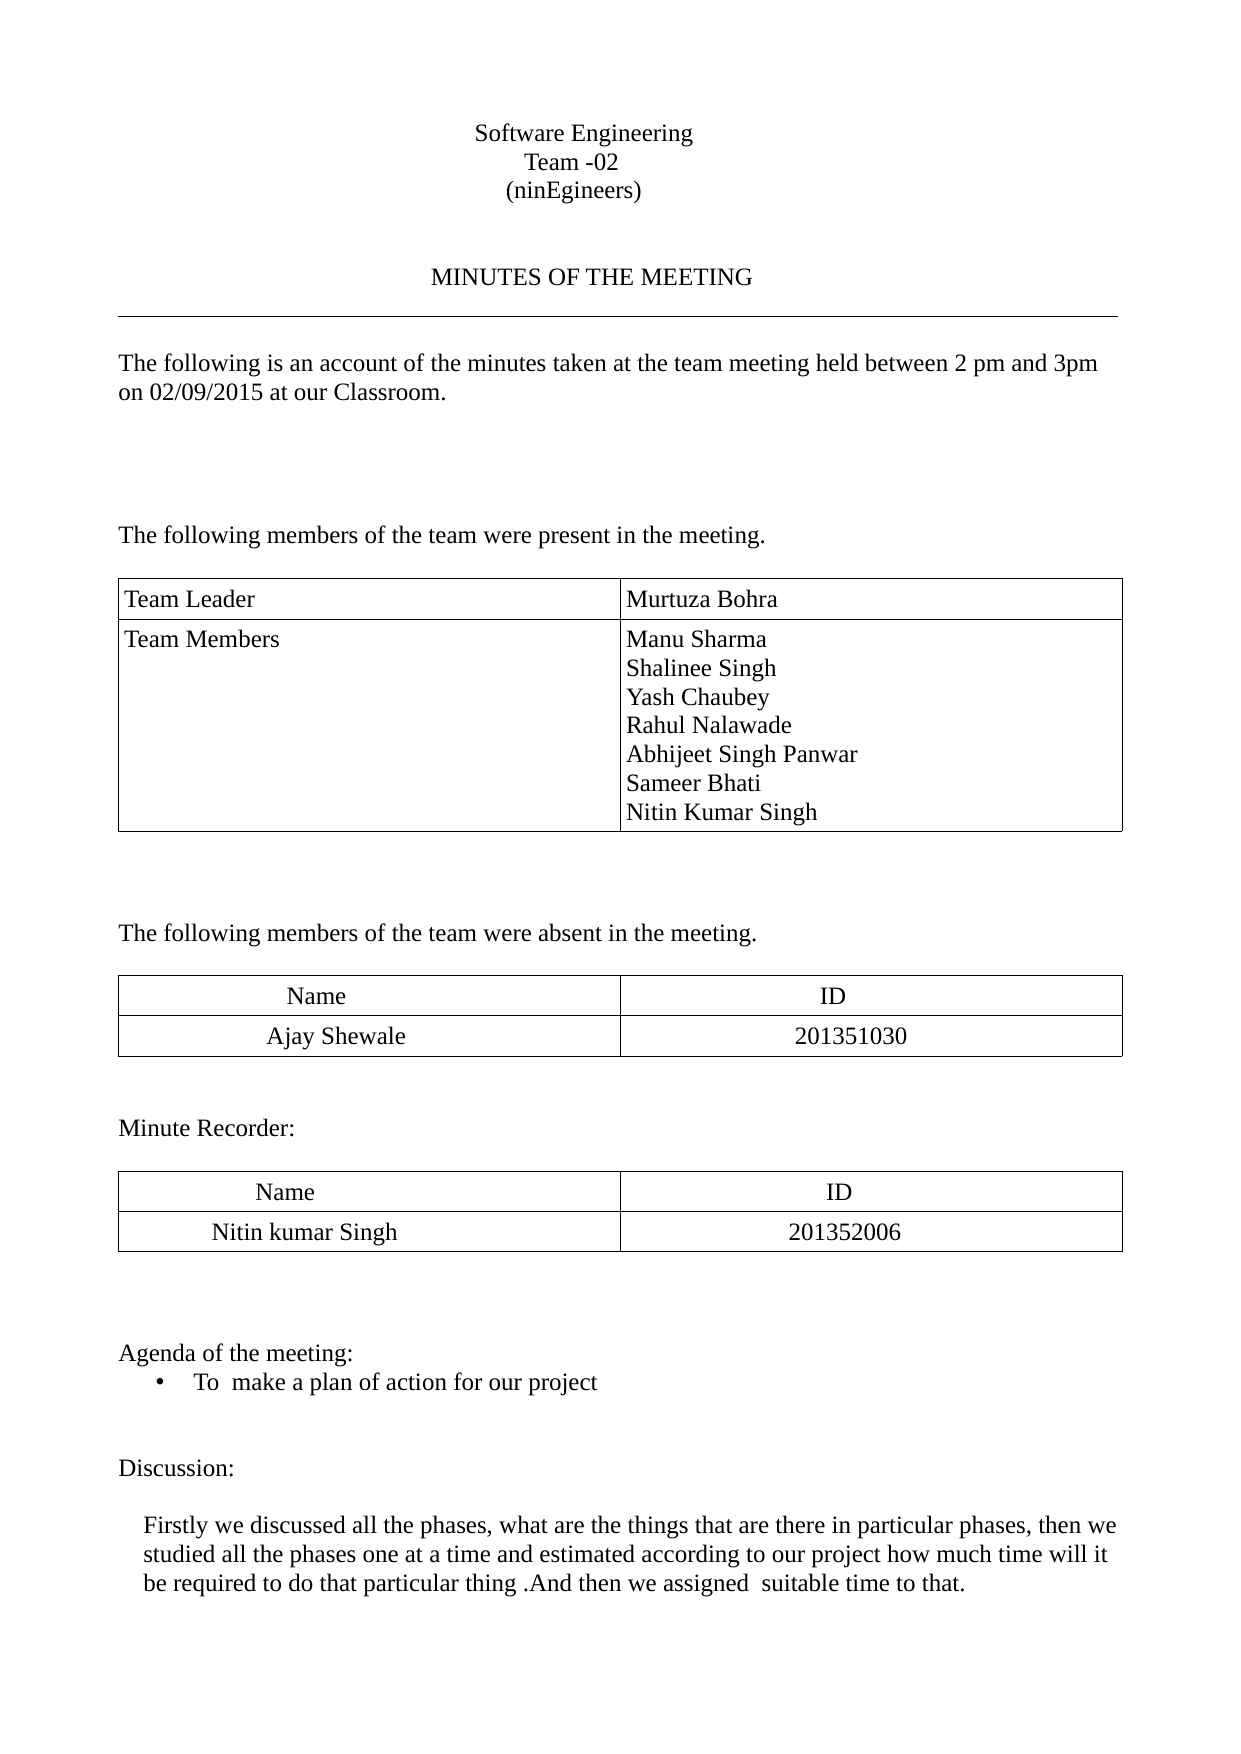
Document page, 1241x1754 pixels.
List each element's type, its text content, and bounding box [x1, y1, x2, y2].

text Agenda of the meeting: [118, 1338, 1122, 1367]
table_header Name [119, 976, 620, 1015]
text The following is an account of the minutes taken at the team meeting held between 2 pm and 3pm [118, 348, 1122, 377]
text (ninEgineers) [118, 176, 1122, 204]
table_cell Ajay Shewale [119, 1016, 620, 1056]
table_cell 201351030 [621, 1016, 1122, 1056]
table_header ID [621, 1172, 1122, 1211]
text be required to do that particular thing .And then we assigned suitable time to that. [118, 1568, 1122, 1597]
table_header Team Leader [119, 579, 620, 618]
text on 02/09/2015 at our Classroom. [118, 377, 1122, 406]
text The following members of the team were present in the meeting. [118, 521, 1122, 549]
text Minute Recorder: [118, 1113, 1122, 1142]
table_header Murtuza Bohra [621, 579, 1122, 618]
table_header ID [621, 976, 1122, 1015]
text The following members of the team were absent in the meeting. [118, 918, 1122, 946]
table_cell Team Members [119, 620, 620, 831]
text Discussion: [118, 1453, 1122, 1482]
text Firstly we discussed all the phases, what are the things that are there in particular phases, then we [118, 1510, 1122, 1539]
table_cell Nitin kumar Singh [119, 1212, 620, 1251]
text Team -02 [118, 147, 1122, 176]
table_header Name [119, 1172, 620, 1211]
table_cell 201352006 [621, 1212, 1122, 1251]
table_cell Manu Sharma Shalinee Singh Yash Chaubey Rahul Nalawade Abhijeet Singh Panwar Sameer Bhati Nitin Kumar Singh [621, 620, 1122, 831]
text MINUTES OF THE MEETING [118, 262, 1122, 291]
text studied all the phases one at a time and estimated according to our project how much time will it [118, 1539, 1122, 1568]
text Software Engineering [118, 118, 1122, 147]
list To make a plan of action for our project [156, 1367, 1122, 1395]
